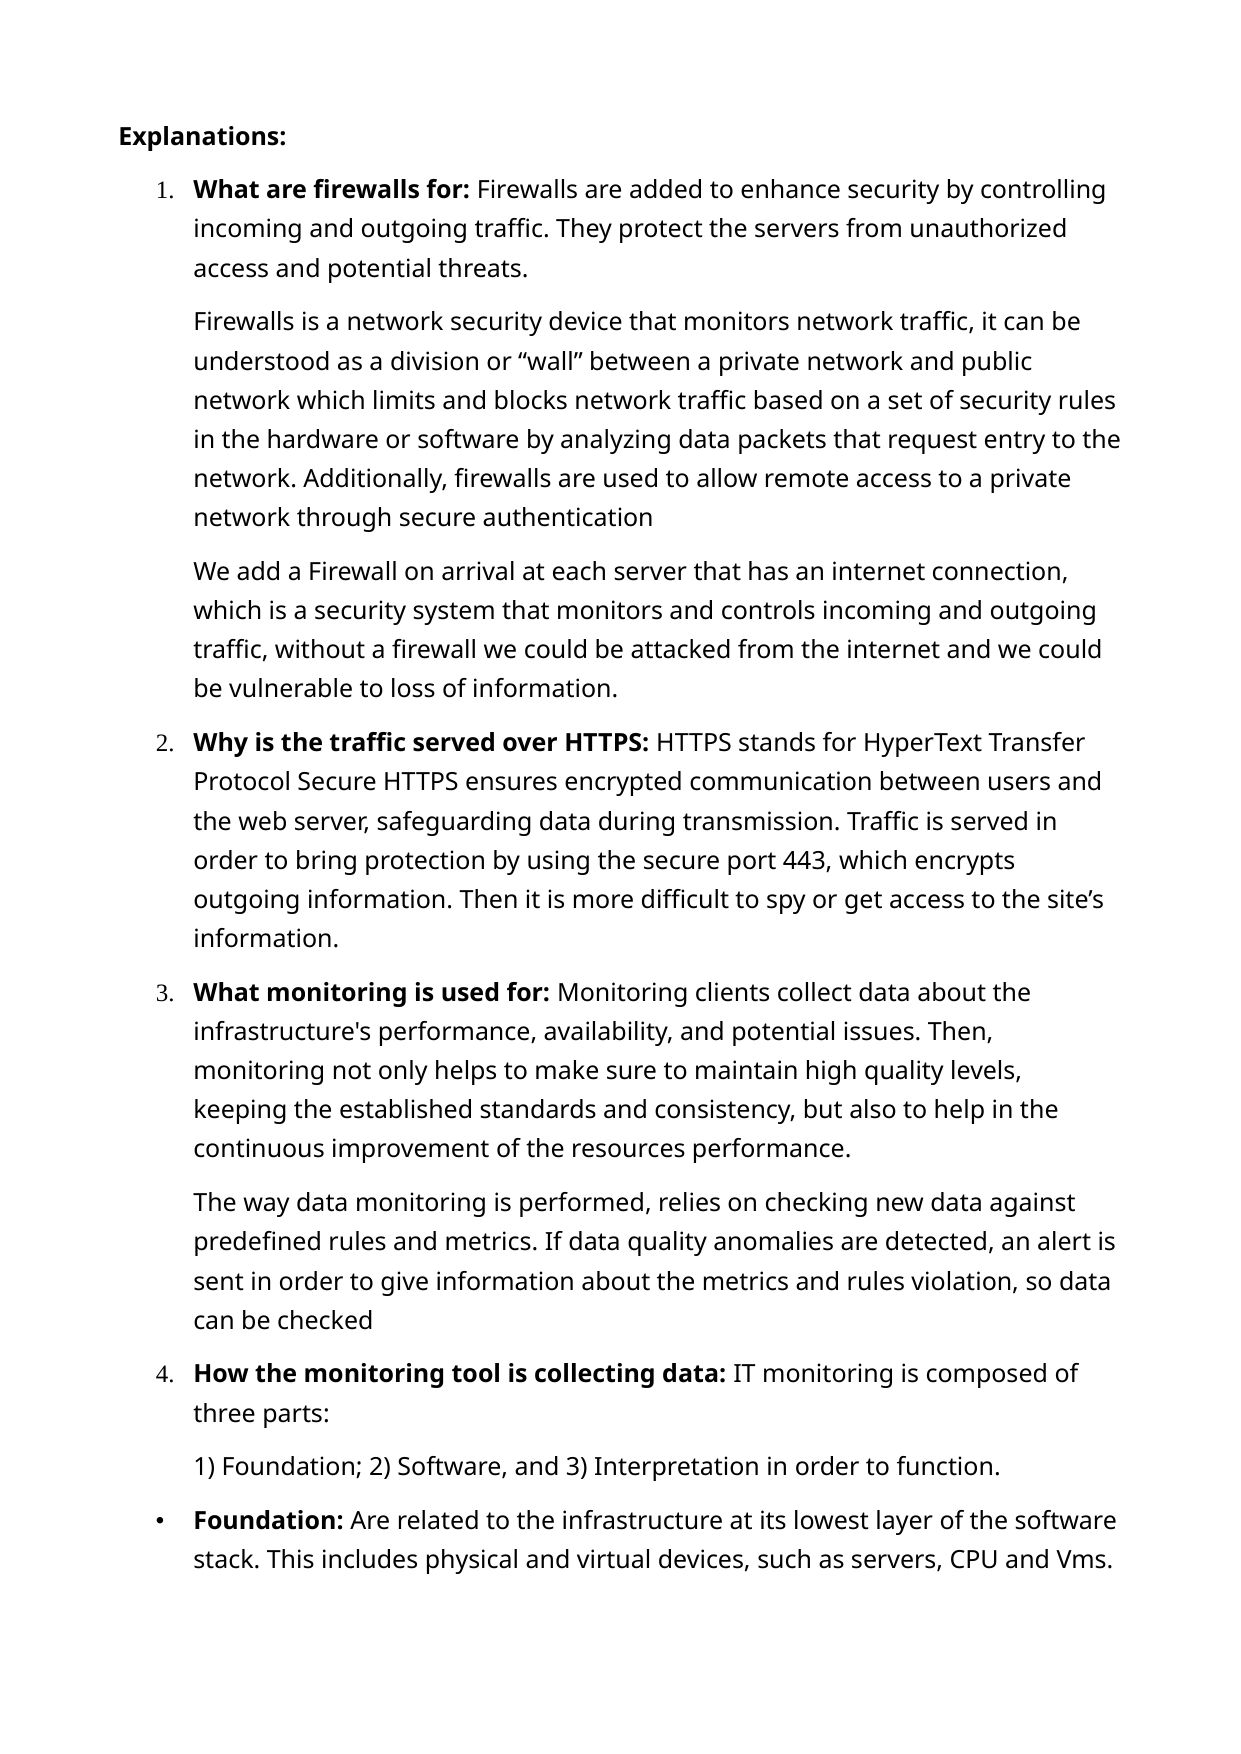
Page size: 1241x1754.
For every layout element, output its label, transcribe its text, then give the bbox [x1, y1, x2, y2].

list Why is the traffic served over HTTPS: HTTPS stands for HyperText Transfer Protocol Secure HTTPS ensures encrypted communication between users and the web server, safeguarding data during transmission. Traffic is served in order to bring protection by using the secure port 443, which encrypts outgoing information. Then it is more difficult to spy or get access to the site’s information. [156, 725, 1122, 955]
list We add a Firewall on arrival at each server that has an internet connection, which is a security system that monitors and controls incoming and outgoing traffic, without a firewall we could be attacked from the internet and we could be vulnerable to loss of information. [156, 553, 1122, 705]
list What are firewalls for: Firewalls are added to enhance security by controlling incoming and outgoing traffic. They protect the servers from unauthorized access and potential threats. [156, 172, 1122, 284]
list The way data monitoring is performed, relies on checking new data against predefined rules and metrics. If data quality anomalies are detected, an alert is sent in order to give information about the metrics and rules violation, so data can be checked [156, 1185, 1122, 1336]
list Firewalls is a network security device that monitors network traffic, it can be understood as a division or “wall” between a private network and public network which limits and blocks network traffic based on a set of security rules in the hardware or software by analyzing data packets that request entry to the network. Additionally, firewalls are used to allow remote access to a private network through secure authentication [156, 304, 1122, 534]
list How the monitoring tool is collecting data: IT monitoring is composed of three parts: [156, 1356, 1122, 1429]
list Foundation: Are related to the infrastructure at its lowest layer of the software stack. This includes physical and virtual devices, such as servers, CPU and Vms. [156, 1503, 1122, 1576]
text Explanations: [118, 118, 1122, 152]
list 1) Foundation; 2) Software, and 3) Interpretation in order to function. [156, 1449, 1122, 1483]
list What monitoring is used for: Monitoring clients collect data about the infrastructure's performance, availability, and potential issues. Then, monitoring not only helps to make sure to maintain high quality levels, keeping the established standards and consistency, but also to help in the continuous improvement of the resources performance. [156, 974, 1122, 1165]
